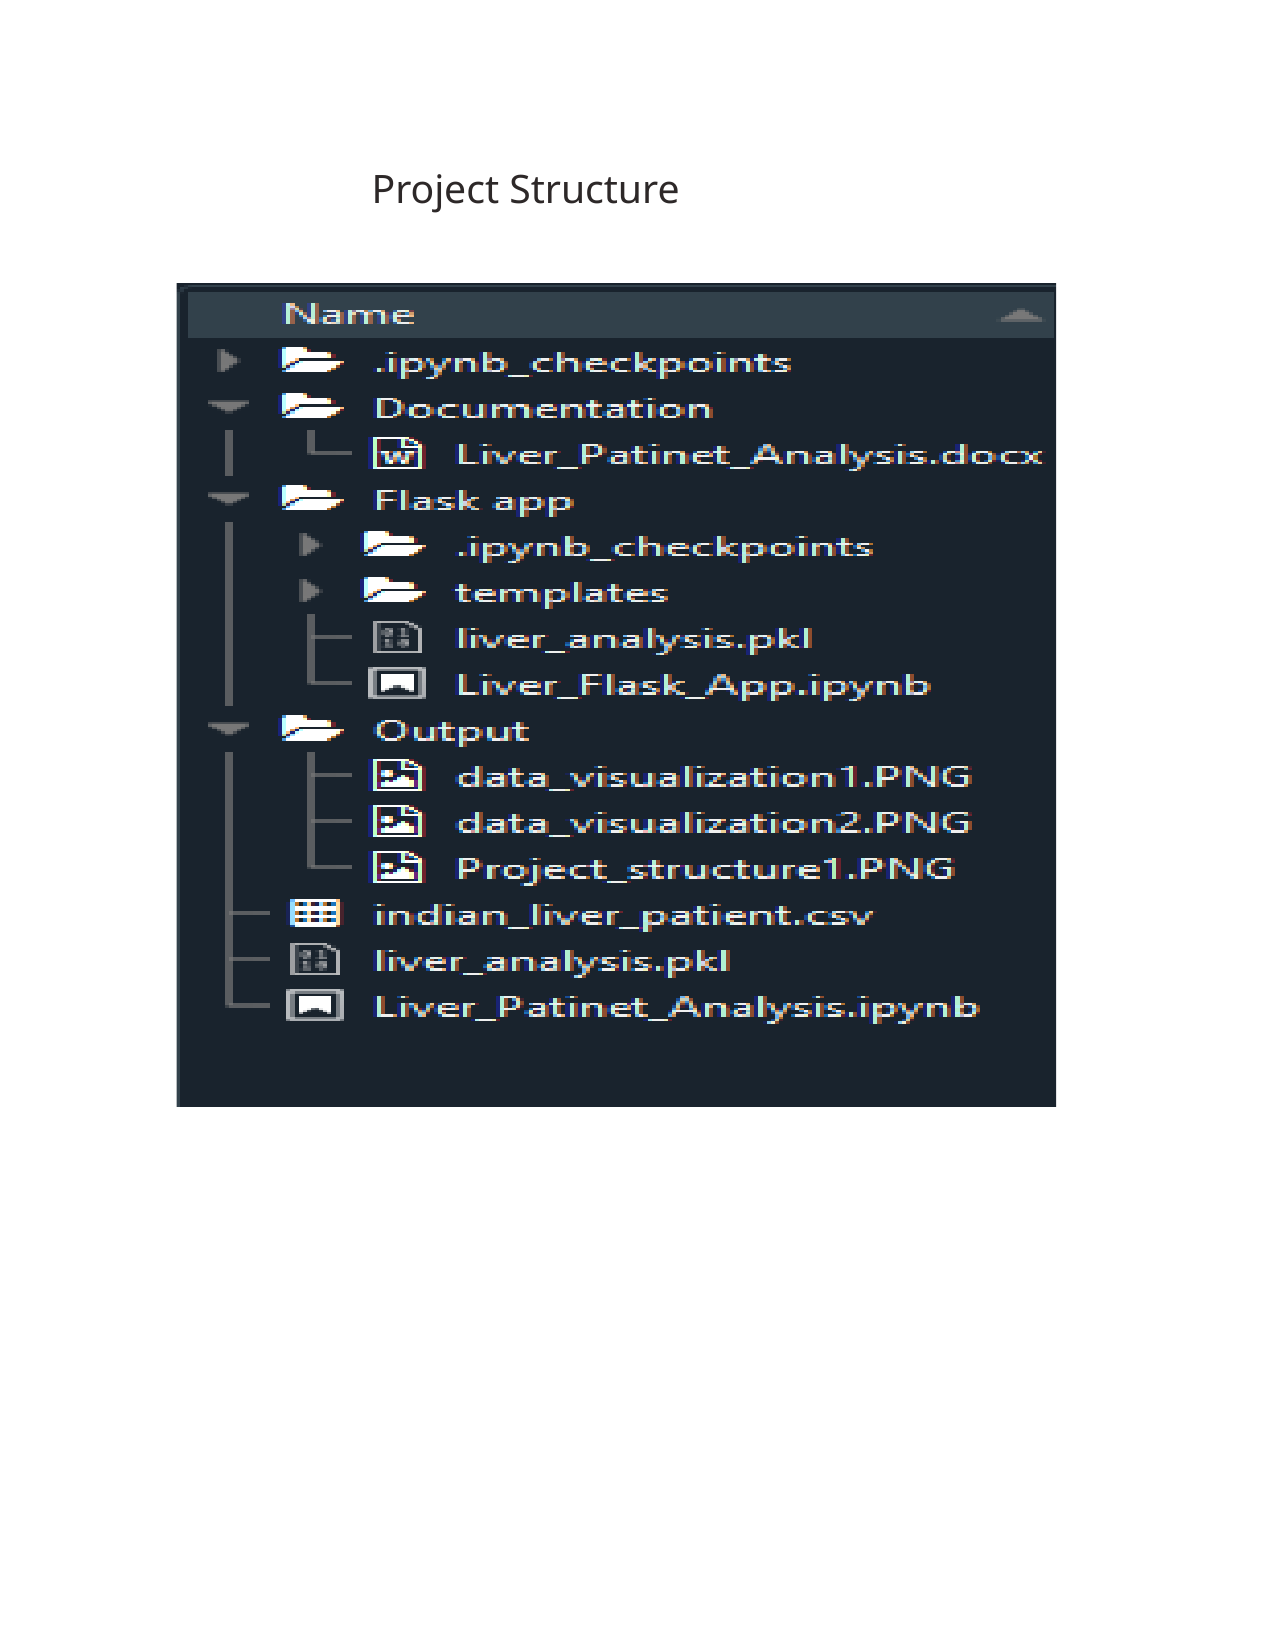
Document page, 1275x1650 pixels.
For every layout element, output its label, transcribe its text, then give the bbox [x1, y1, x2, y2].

subtitle Project Structure [118, 161, 1157, 215]
picture [176, 283, 1057, 1107]
